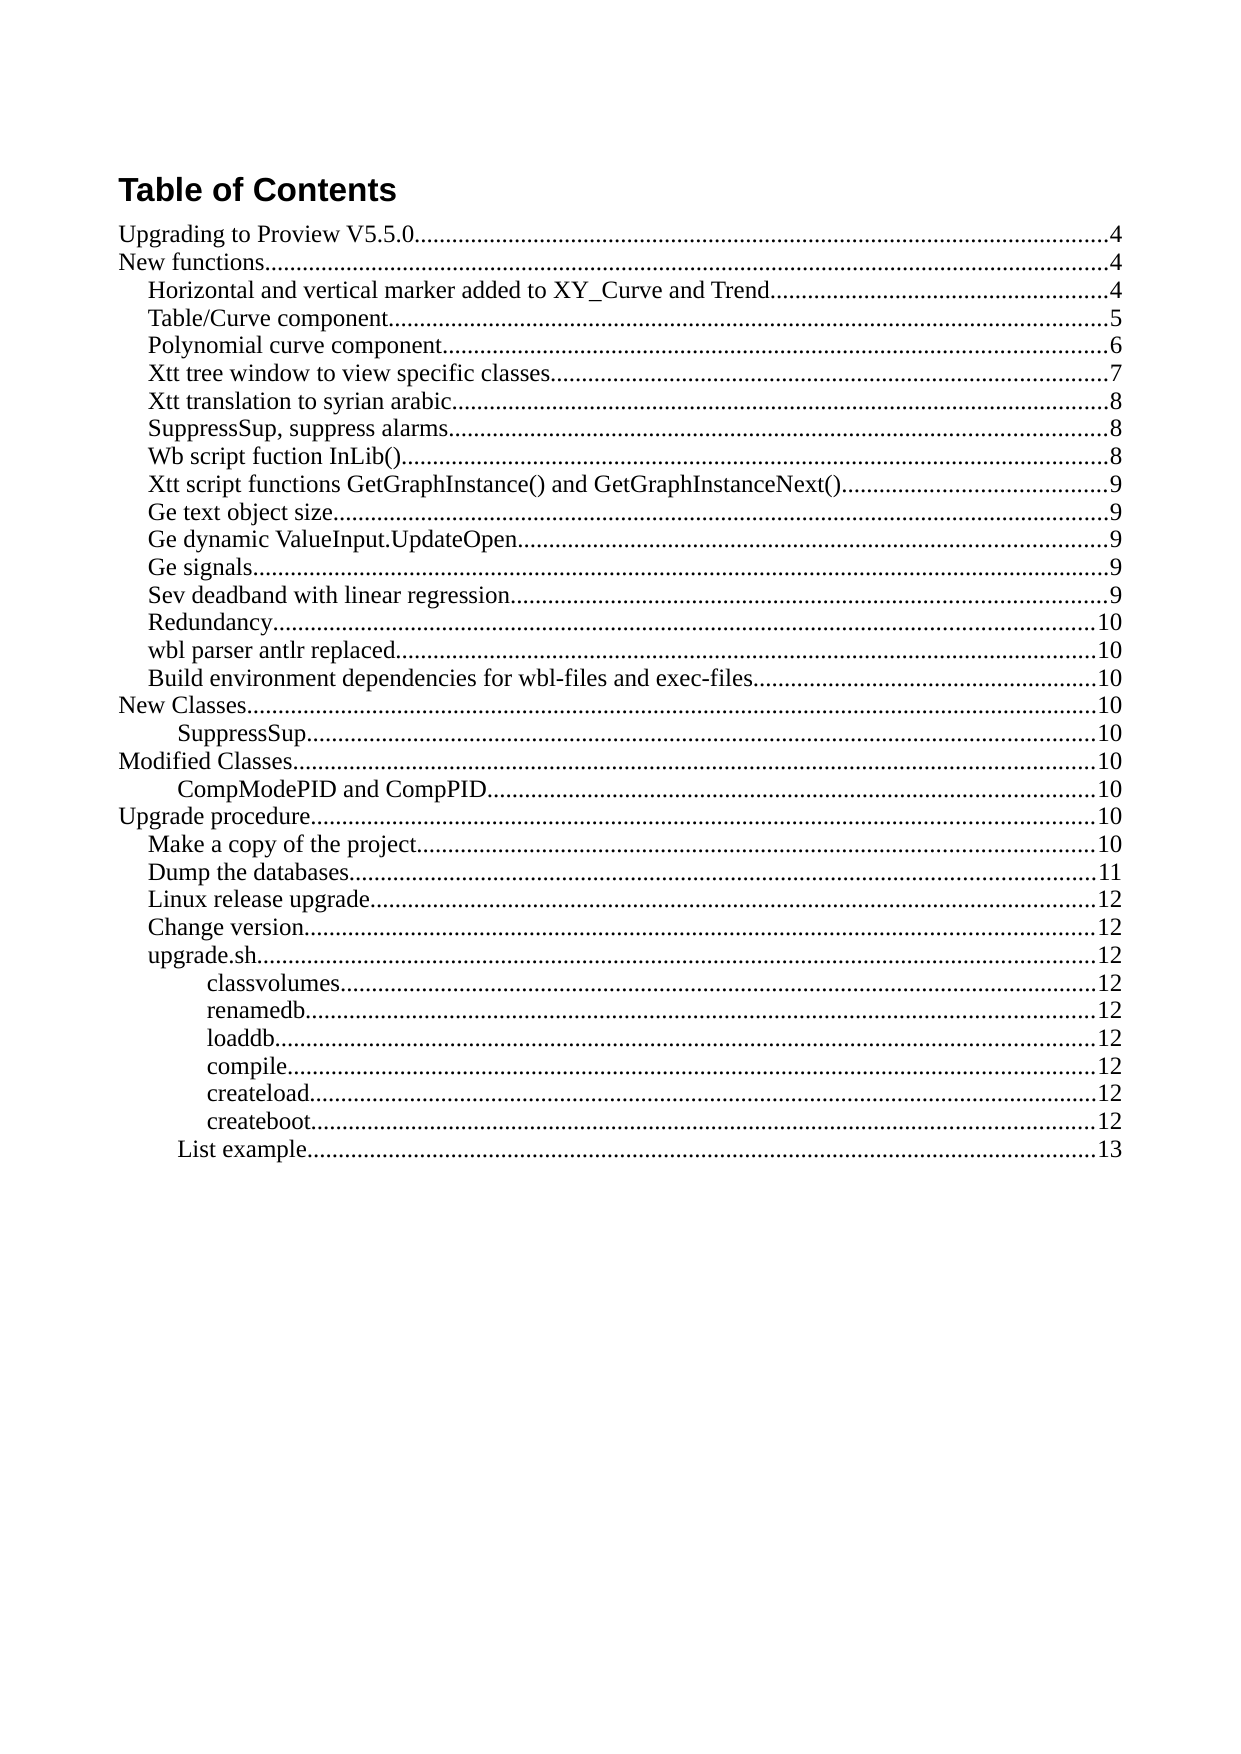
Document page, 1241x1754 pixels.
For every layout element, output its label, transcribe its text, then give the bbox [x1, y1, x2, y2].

text SuppressSup, suppress alarms 8 [148, 414, 1122, 442]
text createboot 12 [207, 1107, 1122, 1135]
text Upgrade procedure 10 [118, 802, 1122, 830]
text Ge dynamic ValueInput.UpdateOpen 9 [148, 525, 1122, 553]
text New Classes 10 [118, 692, 1122, 719]
text Dump the databases 11 [148, 858, 1122, 886]
text wbl parser antlr replaced 10 [148, 636, 1122, 664]
text Redundancy 10 [148, 608, 1122, 636]
text Xtt script functions GetGraphInstance() and GetGraphInstanceNext() 9 [148, 470, 1122, 498]
text Make a copy of the project 10 [148, 830, 1122, 858]
text Ge text object size 9 [148, 498, 1122, 525]
text renamedb 12 [207, 996, 1122, 1024]
text Upgrading to Proview V5.5.0 4 [118, 221, 1122, 248]
text New functions 4 [118, 248, 1122, 276]
text Xtt tree window to view specific classes 7 [148, 359, 1122, 387]
text Sev deadband with linear regression 9 [148, 581, 1122, 608]
text compile 12 [207, 1052, 1122, 1079]
text List example 13 [177, 1135, 1122, 1163]
text Linux release upgrade 12 [148, 886, 1122, 913]
text Table/Curve component 5 [148, 304, 1122, 331]
text Horizontal and vertical marker added to XY_Curve and Trend 4 [148, 276, 1122, 304]
text Polynomial curve component 6 [148, 331, 1122, 359]
text SuppressSup 10 [177, 719, 1122, 747]
text Wb script fuction InLib() 8 [148, 442, 1122, 470]
text classvolumes 12 [207, 969, 1122, 996]
subtitle Table of Contents [118, 171, 1122, 208]
text upgrade.sh 12 [148, 941, 1122, 969]
text Change version 12 [148, 913, 1122, 941]
text Build environment dependencies for wbl-files and exec-files 10 [148, 664, 1122, 692]
text createload 12 [207, 1079, 1122, 1107]
text loaddb 12 [207, 1024, 1122, 1052]
text Modified Classes 10 [118, 747, 1122, 775]
text Xtt translation to syrian arabic 8 [148, 387, 1122, 414]
text Ge signals 9 [148, 553, 1122, 581]
text CompModePID and CompPID 10 [177, 775, 1122, 802]
